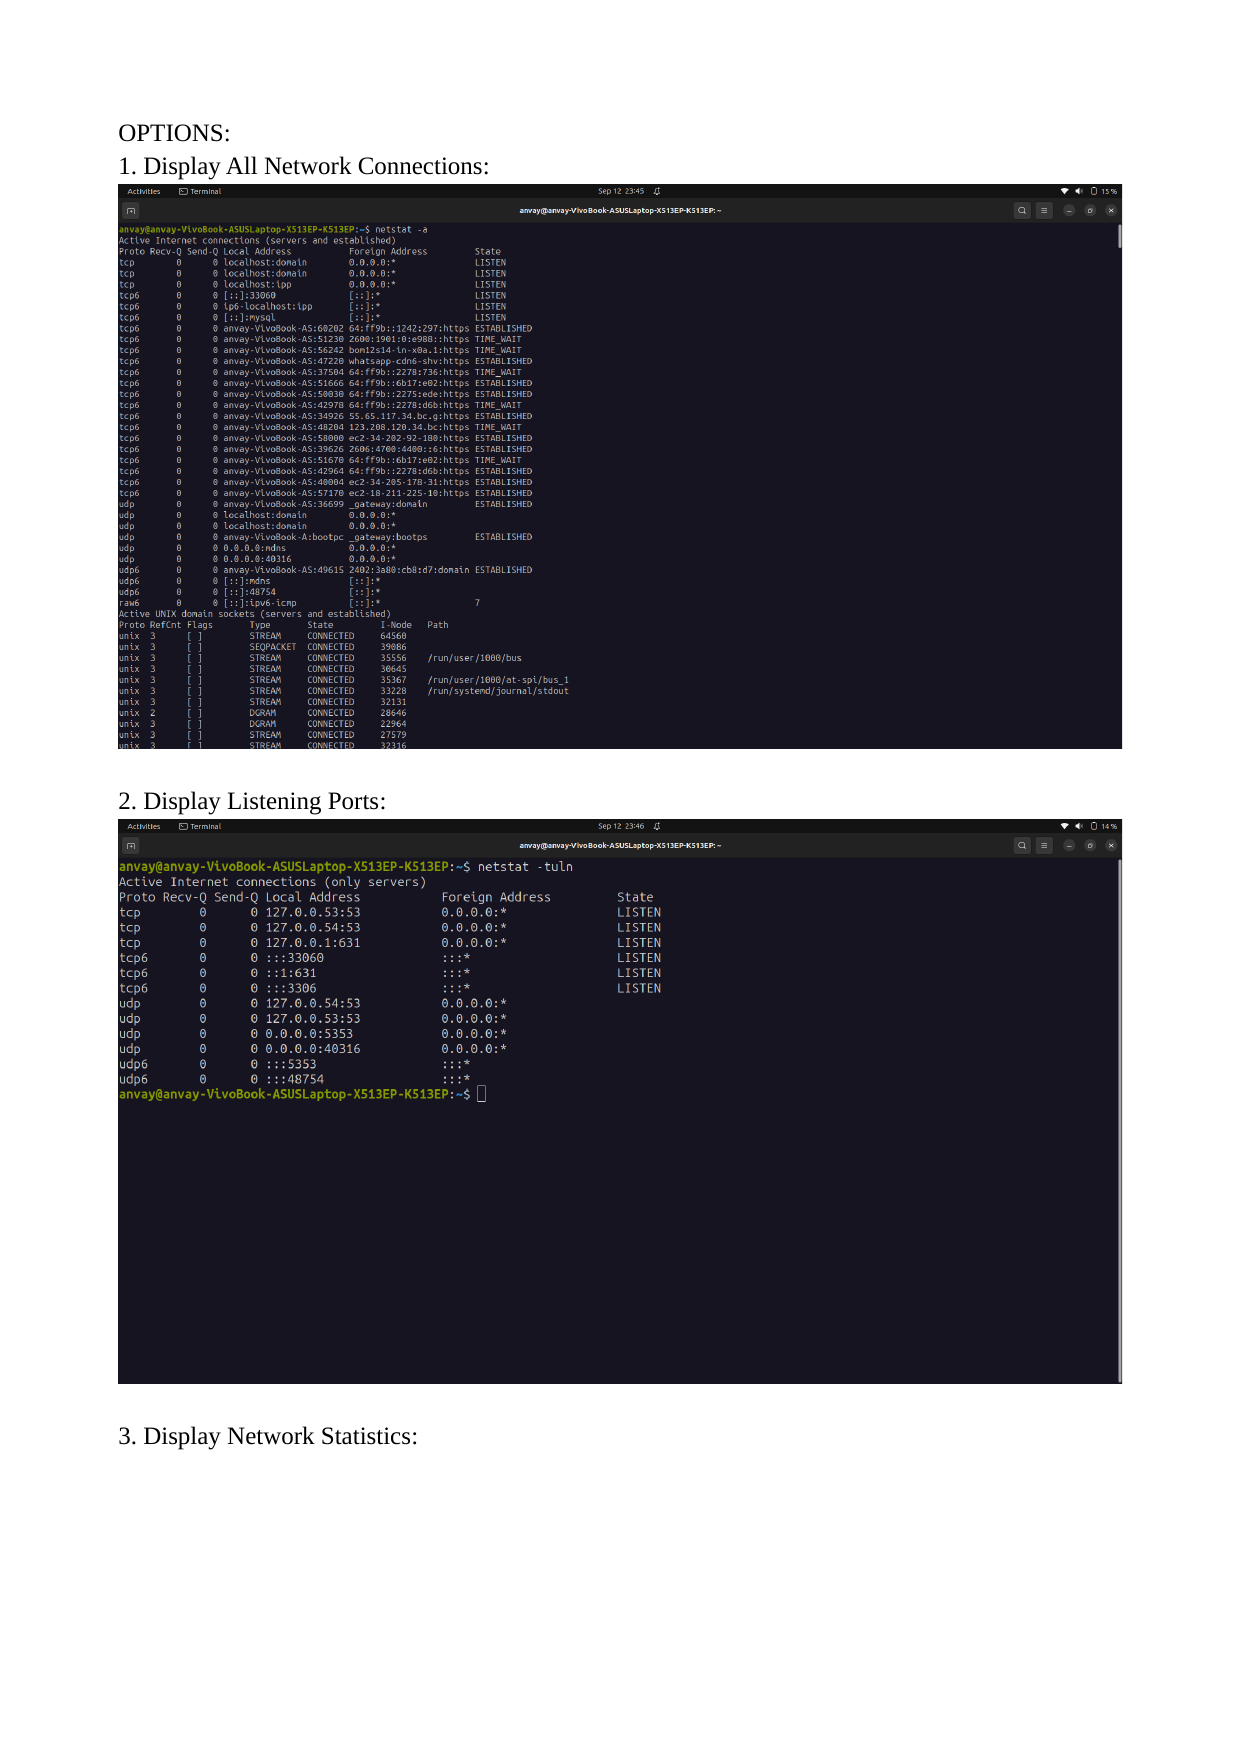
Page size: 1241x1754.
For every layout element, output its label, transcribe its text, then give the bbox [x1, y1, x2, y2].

picture [118, 819, 1123, 1384]
text 1. Display All Network Connections: [118, 151, 1122, 180]
text 2. Display Listening Ports: [118, 786, 1122, 815]
text 3. Display Network Statistics: [118, 1421, 1122, 1450]
picture [118, 184, 1123, 749]
text OPTIONS: [118, 118, 1122, 147]
